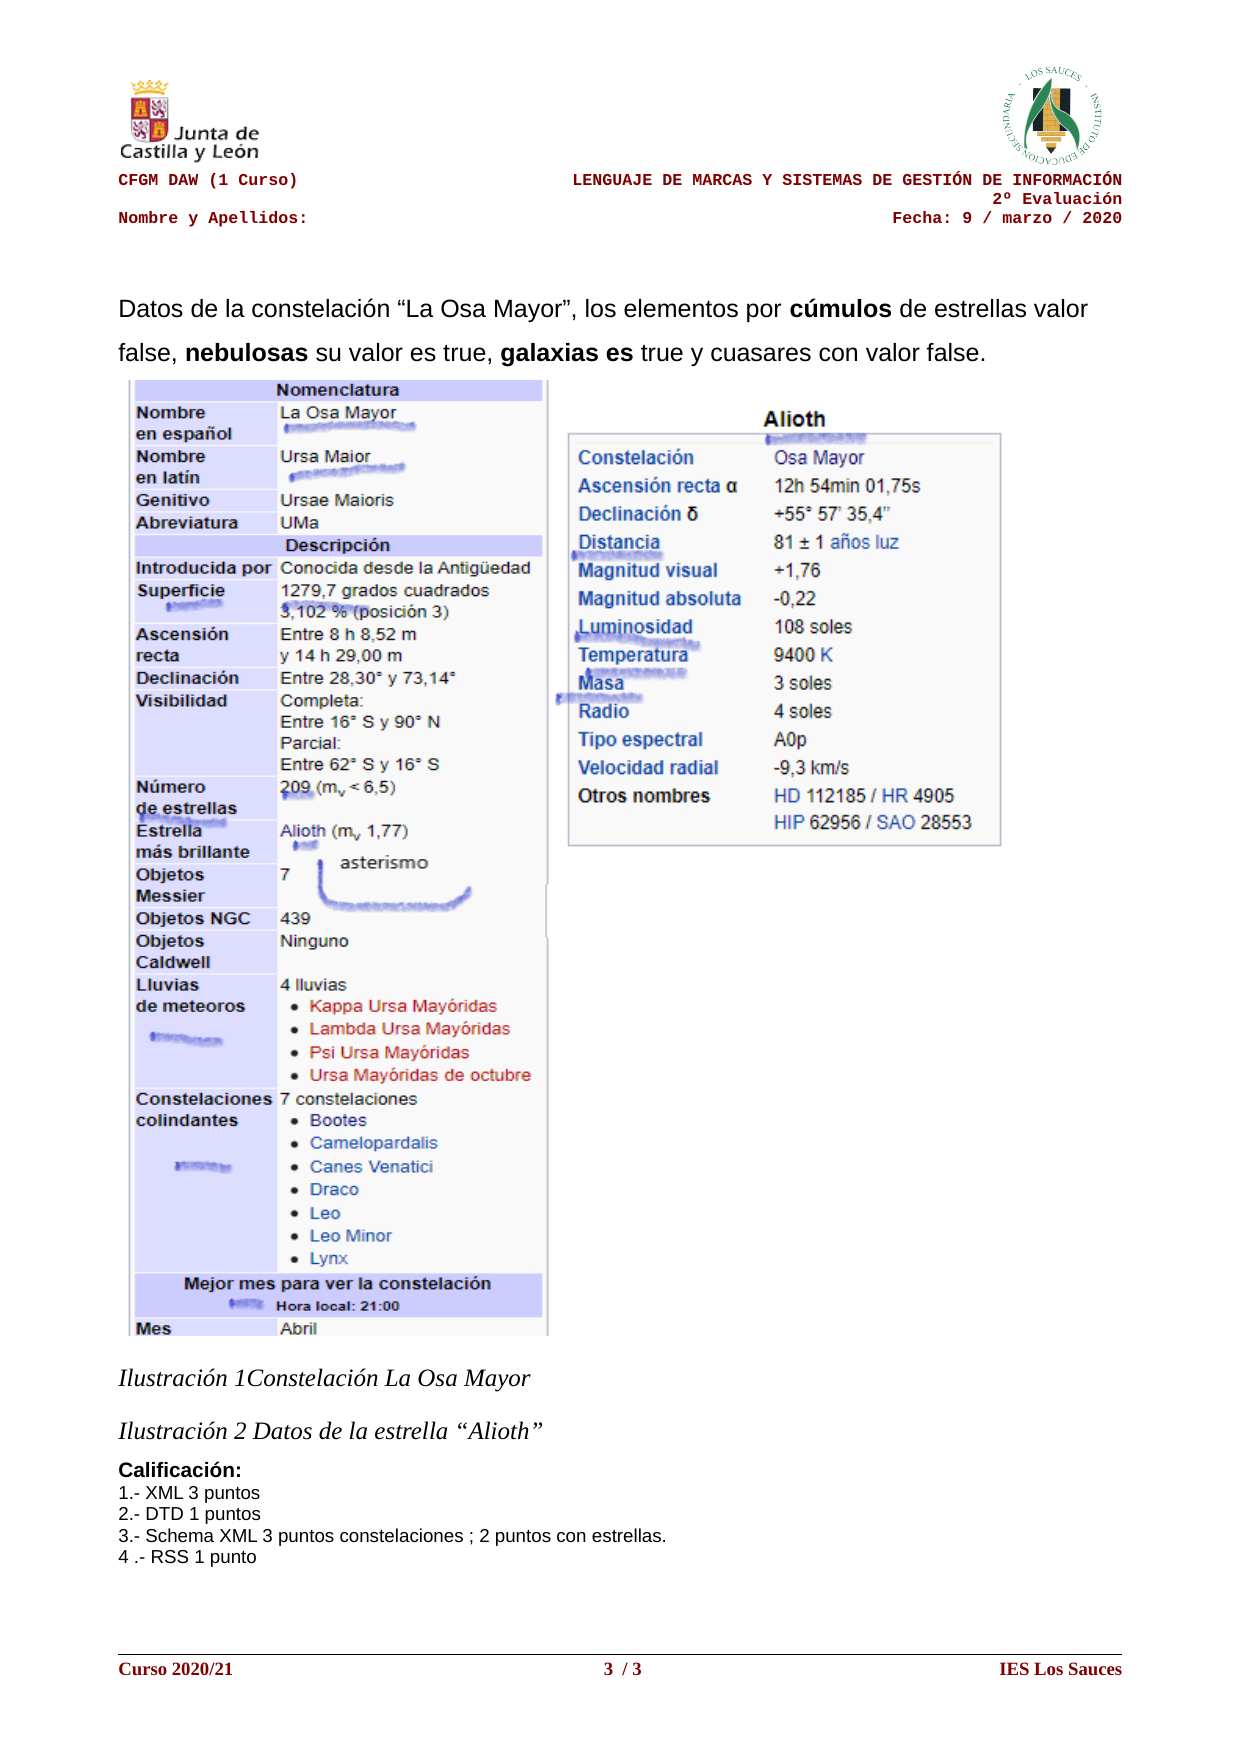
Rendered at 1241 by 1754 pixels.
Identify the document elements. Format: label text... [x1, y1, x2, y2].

text Ilustración 1Constelación La Osa Mayor [118, 1363, 1122, 1391]
text 3.- Schema XML 3 puntos constelaciones ; 2 puntos con estrellas. [118, 1525, 1122, 1546]
text Datos de la constelación “La Osa Mayor”, los elementos por cúmulos de estrellas valor false, nebulosas su valor es true, galaxias es true y cuasares con valor false. [118, 294, 1122, 366]
text Ilustración 2 Datos de la estrella “Alioth” [118, 1416, 1122, 1445]
text 2.- DTD 1 puntos [118, 1503, 1122, 1525]
text 4 .- RSS 1 punto [118, 1546, 1122, 1568]
text Calificación: [118, 1458, 1122, 1482]
text 1.- XML 3 puntos [118, 1482, 1122, 1503]
